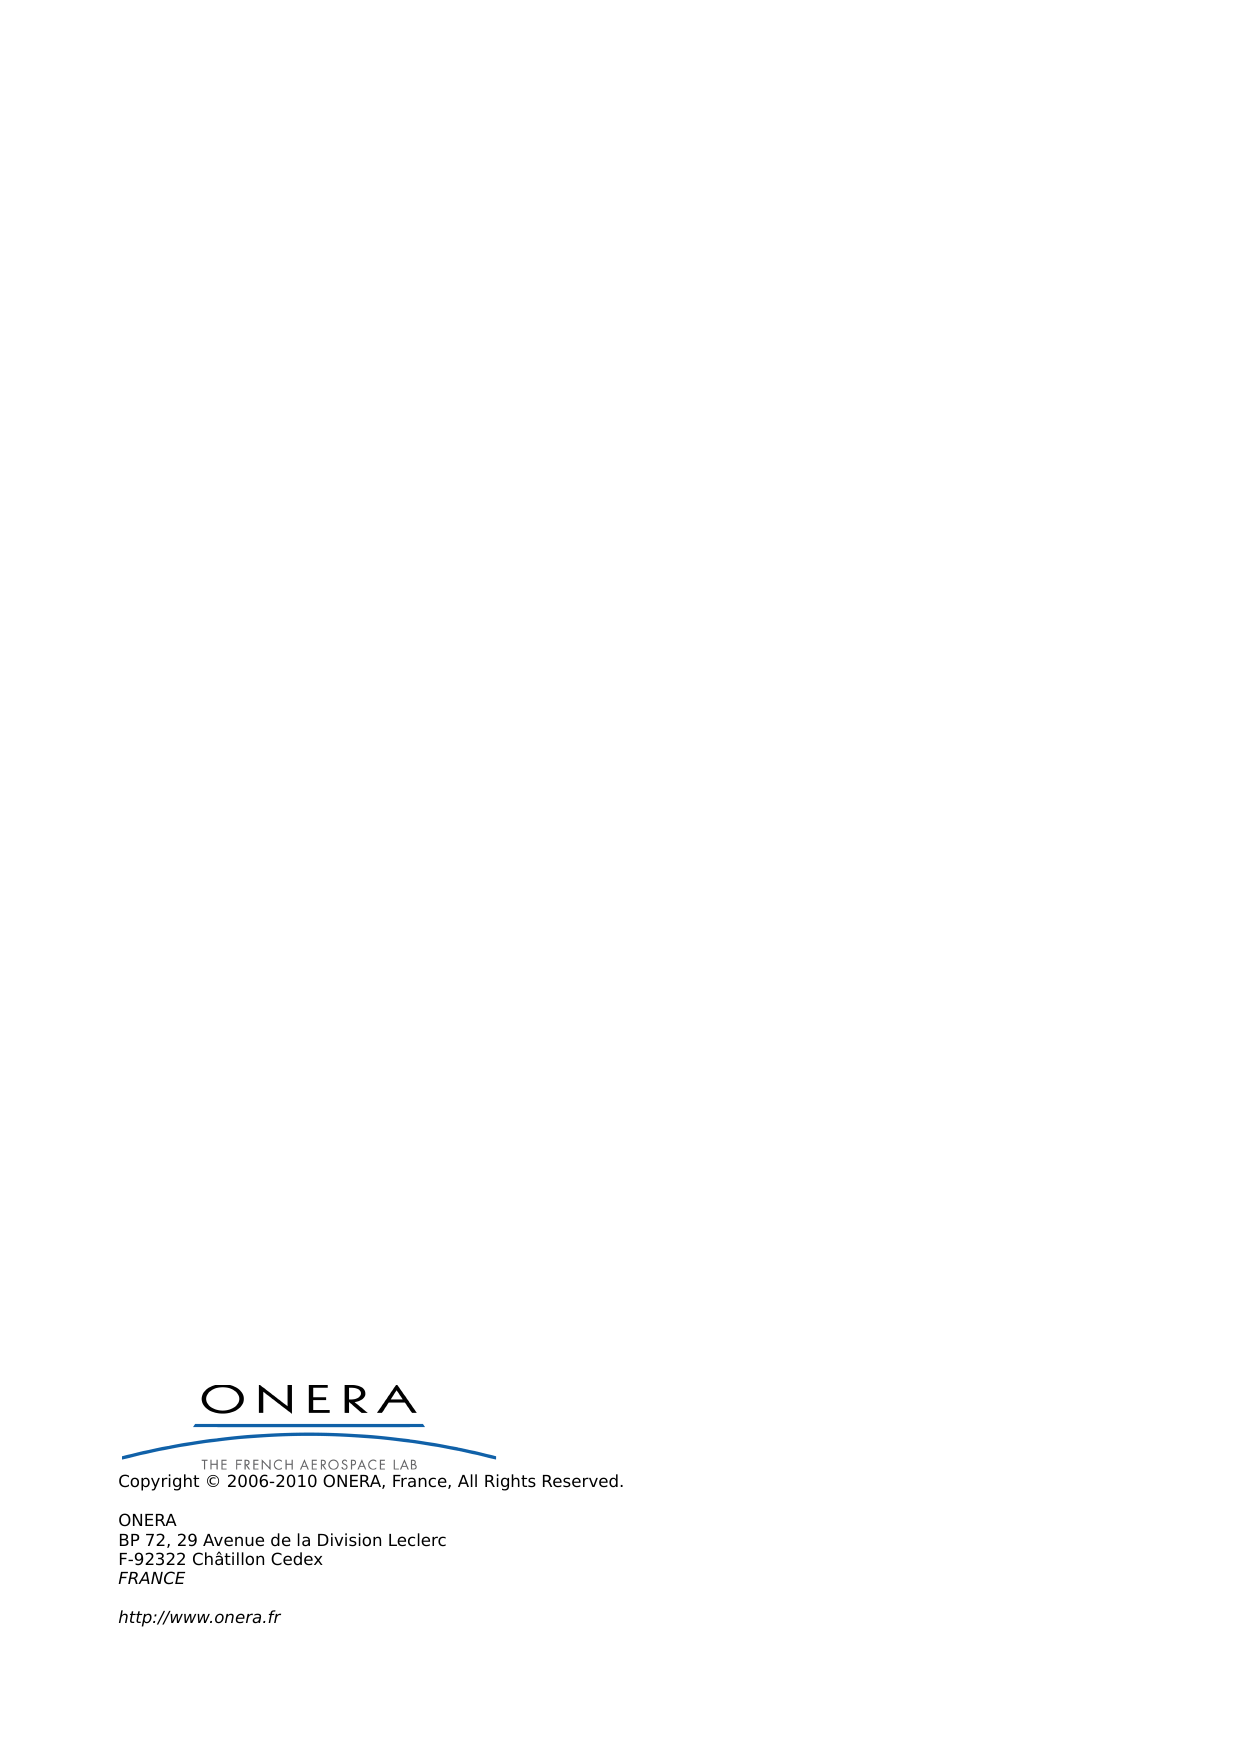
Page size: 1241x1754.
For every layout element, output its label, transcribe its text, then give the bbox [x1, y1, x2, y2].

text FRANCE [118, 1569, 1122, 1588]
text ONERA [118, 1511, 1122, 1530]
text BP 72, 29 Avenue de la Division Leclerc [118, 1530, 1122, 1550]
text F-92322 Châtillon Cedex [118, 1550, 1122, 1569]
text http://www.onera.fr [118, 1608, 1122, 1627]
picture [122, 1385, 497, 1470]
text Copyright © 2006-2010 ONERA, France, All Rights Reserved. [118, 1380, 1122, 1492]
